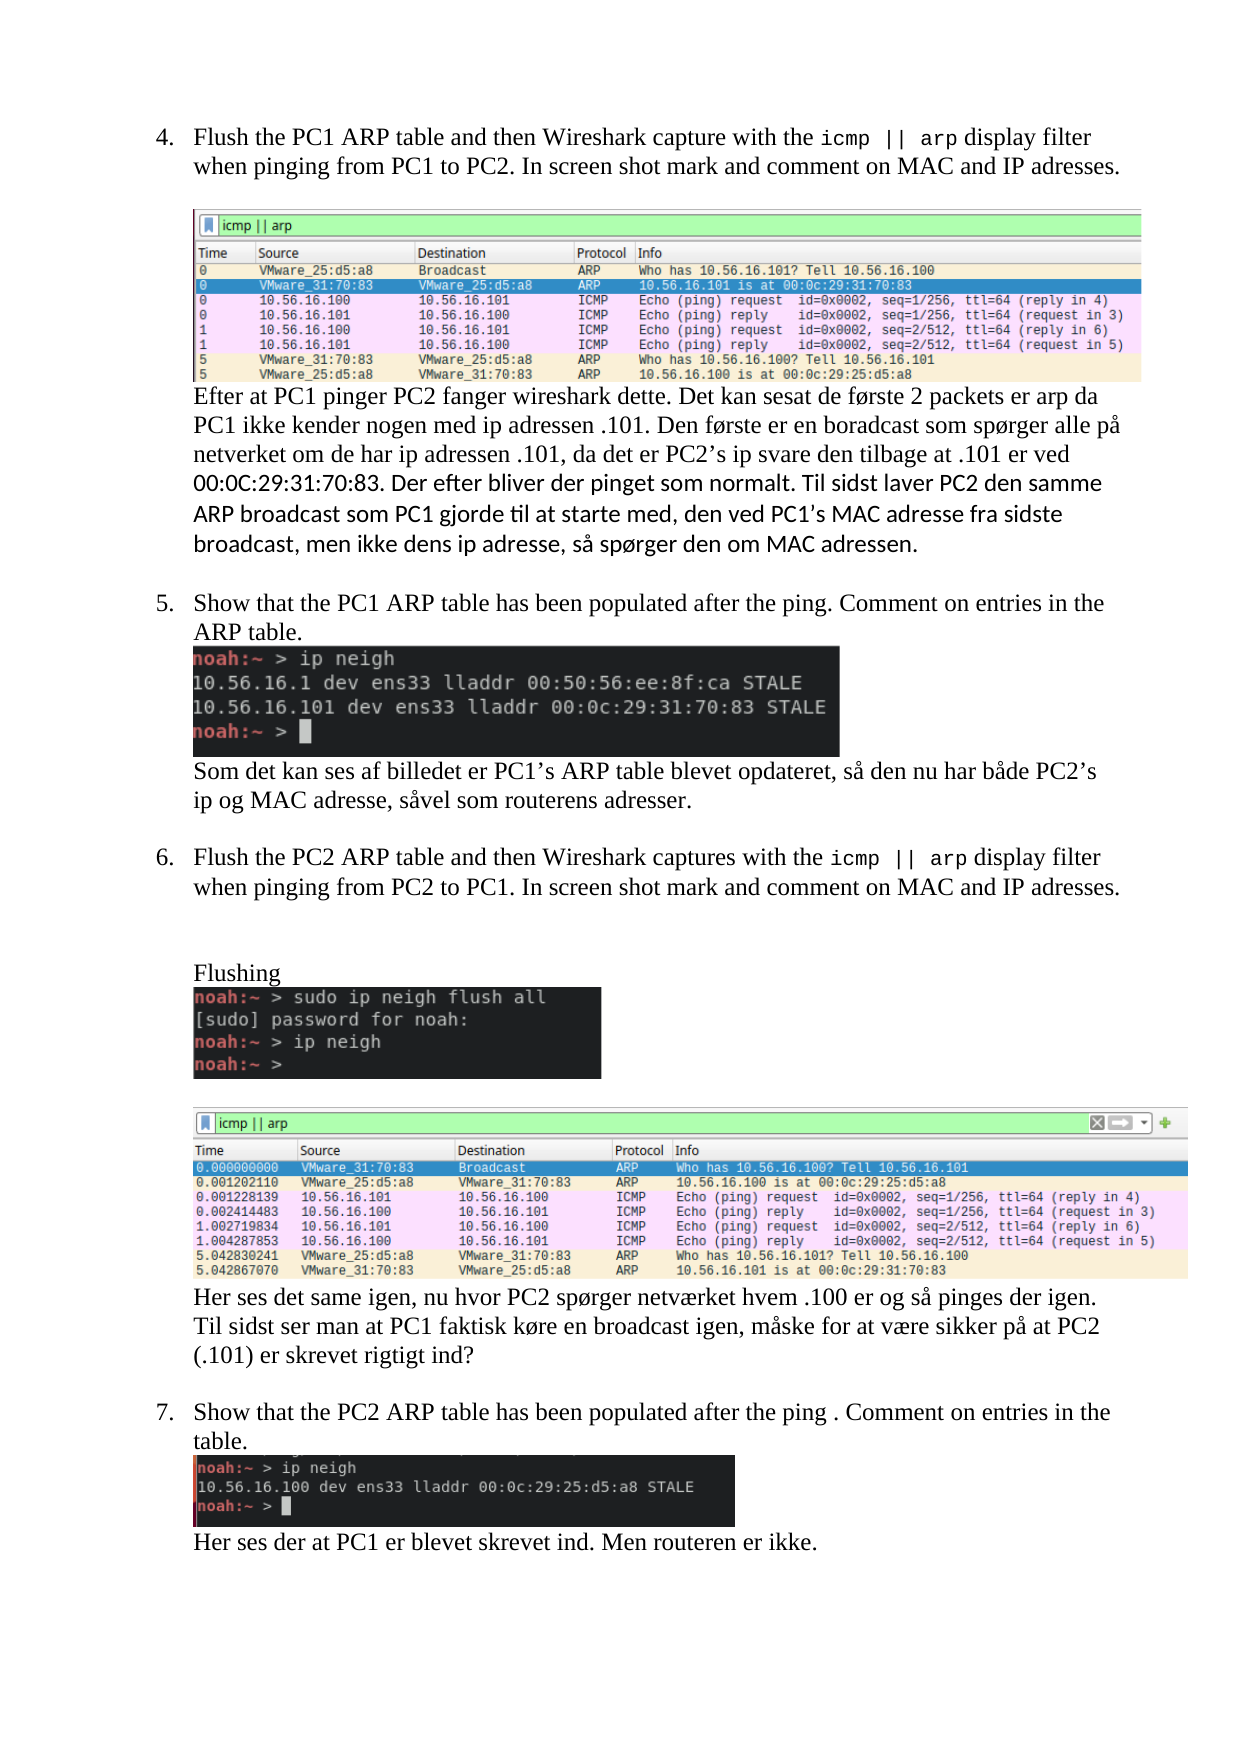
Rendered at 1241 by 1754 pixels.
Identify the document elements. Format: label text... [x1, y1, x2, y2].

picture [193, 987, 602, 1079]
text Efter at PC1 pinger PC2 fanger wireshark dette. Det kan sesat de første 2 packets er arp da PC1 ikke kender nogen med ip adressen .101. Den første er en boradcast som spørger alle på netverket om de har ip adressen .101, da det er PC2’s ip svare den tilbage at .101 er ved 00:0C:29:31:70:83. Der efter bliver der pinget som normalt. Til sidst laver PC2 den samme ARP broadcast som PC1 gjorde til at starte med, den ved PC1’s MAC adresse fra sidste broadcast, men ikke dens ip adresse, så spørger den om MAC adressen. [193, 382, 1122, 559]
list Flush the PC1 ARP table and then Wireshark capture with the icmp || arp display filter when pinging from PC1 to PC2. In screen shot mark and comment on MAC and IP adresses. [156, 122, 1122, 180]
picture [193, 645, 840, 757]
list Show that the PC2 ARP table has been populated after the ping . Comment on entries in the table. Her ses der at PC1 er blevet skrevet ind. Men routeren er ikke. [156, 1397, 1122, 1584]
list Show that the PC1 ARP table has been populated after the ping. Comment on entries in the ARP table. Som det kan ses af billedet er PC1’s ARP table blevet opdateret, så den nu har både PC2’s ip og MAC adresse, såvel som routerens adresser. [156, 588, 1122, 842]
list Flush the PC2 ARP table and then Wireshark captures with the icmp || arp display filter when pinging from PC2 to PC1. In screen shot mark and comment on MAC and IP adresses. Flushing Her ses det same igen, nu hvor PC2 spørger netværket hvem .100 er og så pinges der igen. Til sidst ser man at PC1 faktisk køre en broadcast igen, måske for at være sikker på at PC2 (.101) er skrevet rigtigt ind? [156, 842, 1122, 1397]
picture [193, 1107, 1188, 1283]
picture [193, 1455, 735, 1527]
picture [193, 209, 1142, 382]
